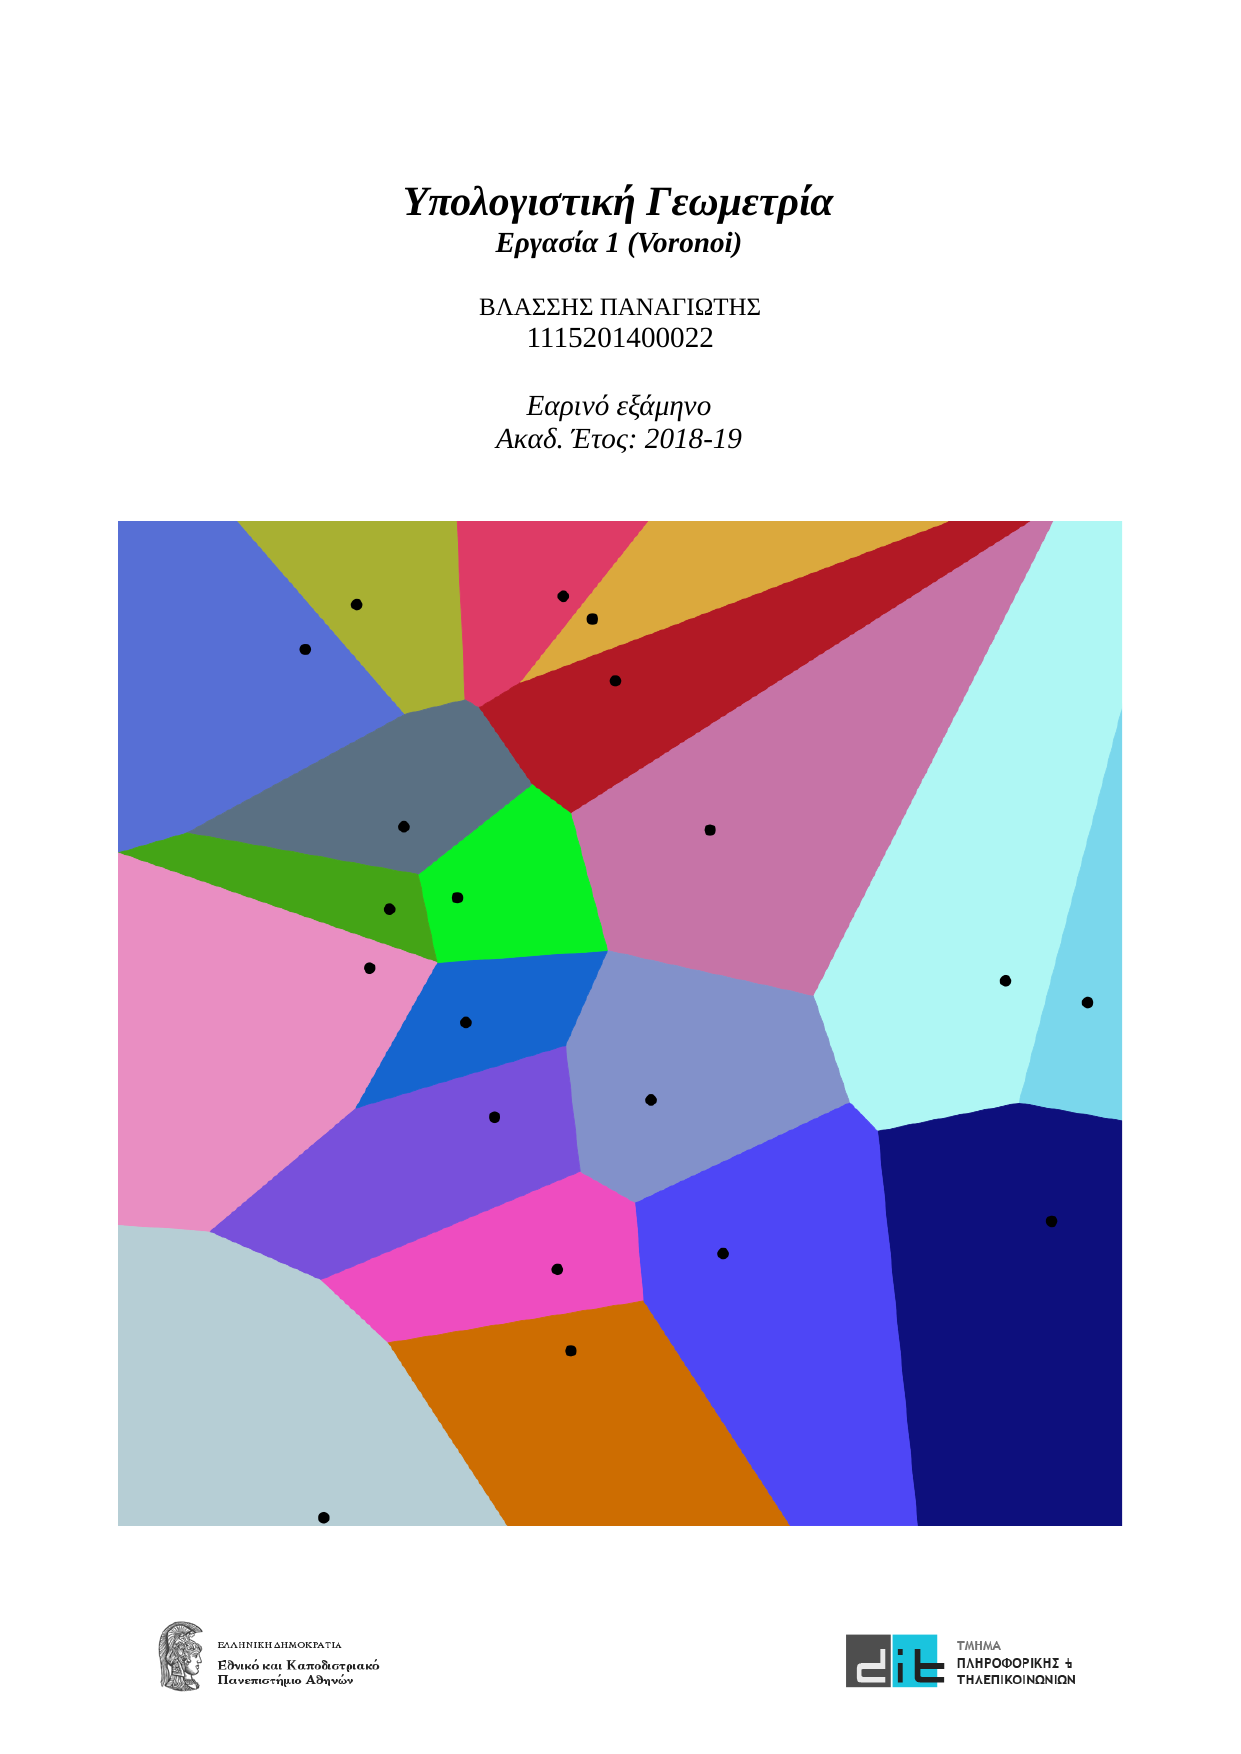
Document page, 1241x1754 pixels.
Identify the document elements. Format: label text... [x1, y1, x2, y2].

picture [118, 521, 1123, 1526]
text ΒΛΑΣΣΗΣ ΠΑΝΑΓΙΩΤΗΣ [118, 292, 1122, 321]
picture [118, 1607, 1123, 1708]
text Ακαδ. Έτος: 2018-19 [118, 421, 1122, 455]
text Εργασία 1 (Voronoi) [118, 225, 1122, 258]
text 1115201400022 [118, 321, 1122, 354]
text Εαρινό εξάμηνο [118, 388, 1122, 421]
text Υπολογιστική Γεωμετρία [118, 177, 1122, 225]
